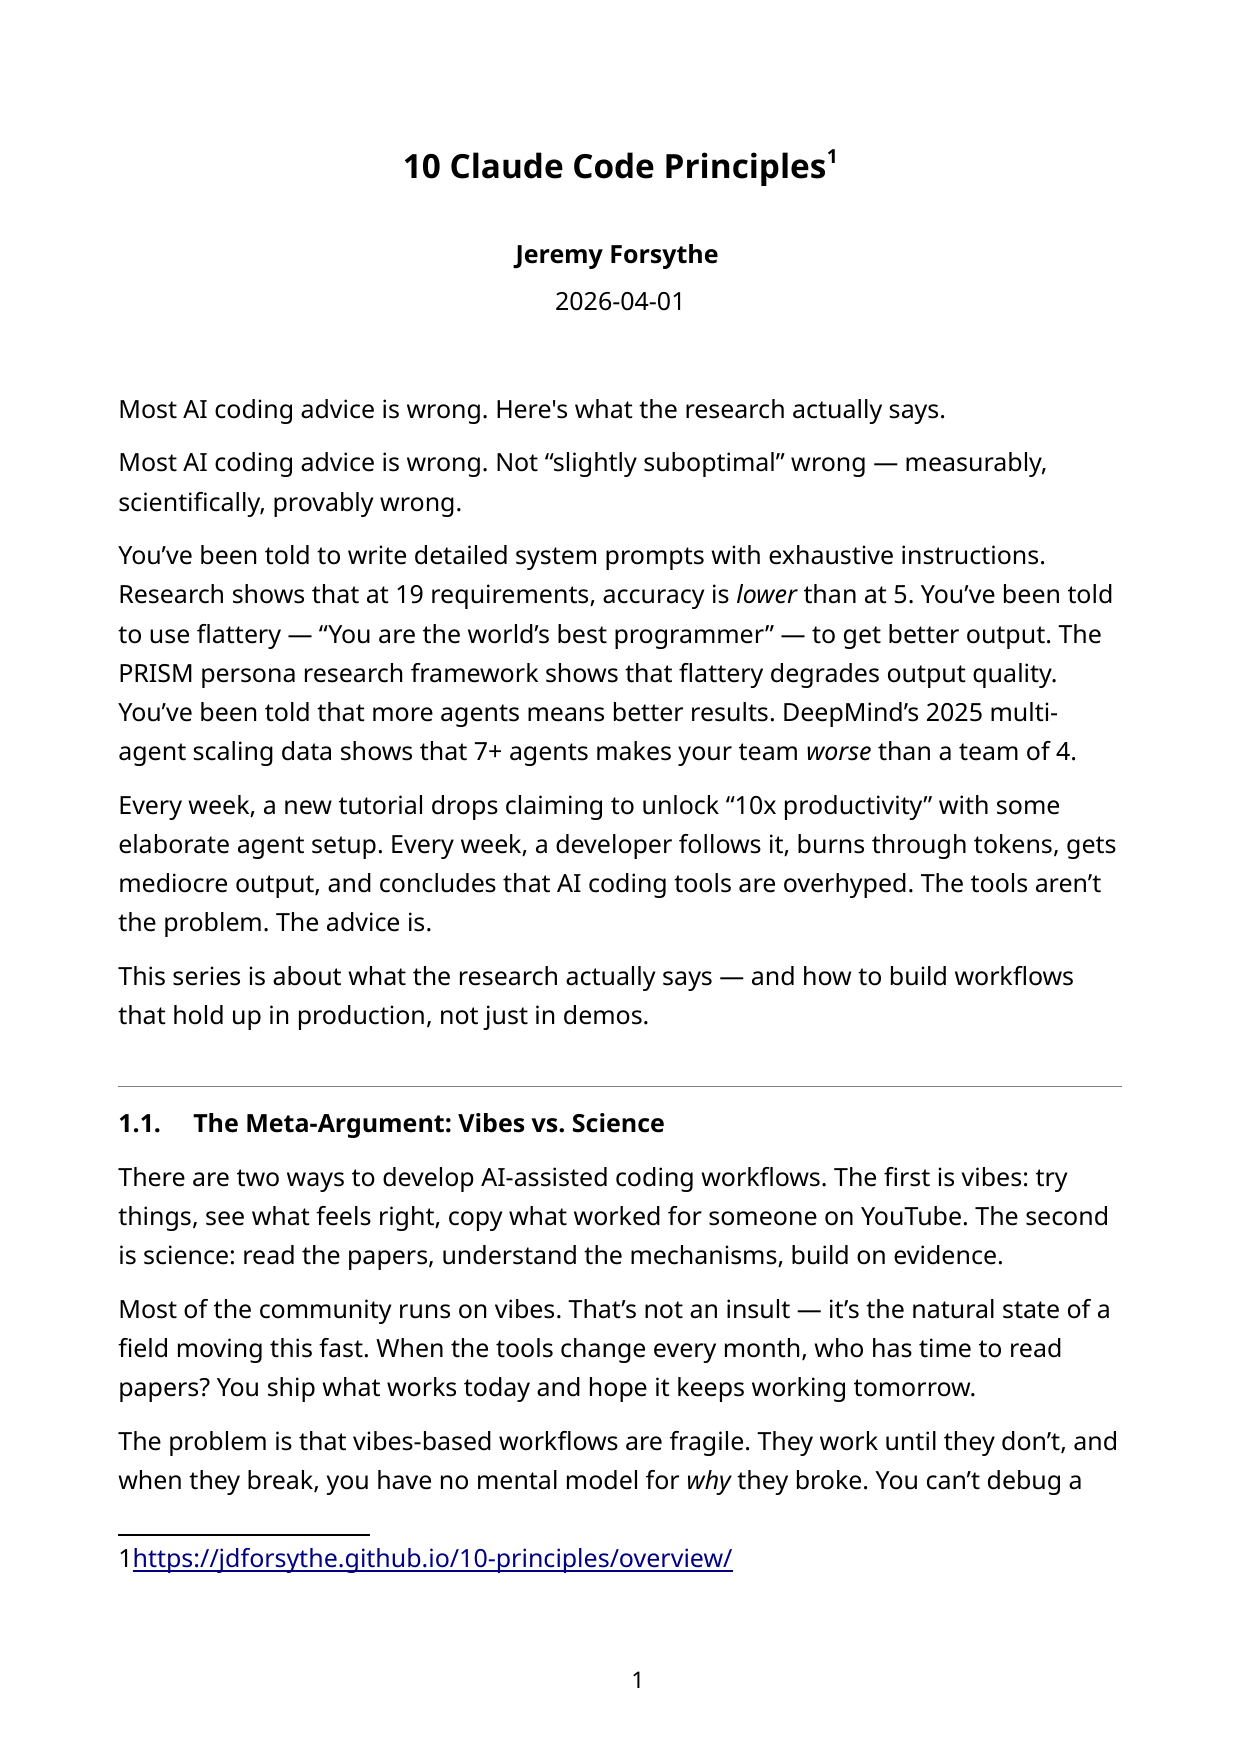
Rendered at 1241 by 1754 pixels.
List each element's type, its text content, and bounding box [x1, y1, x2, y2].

text The problem is that vibes-based workflows are fragile. They work until they don’t, and when they break, you have no mental model for why they broke. You can’t debug a [118, 1424, 1122, 1497]
text This series is about what the research actually says — and how to build workflows that hold up in production, not just in demos. [118, 959, 1122, 1032]
text 2026-04-01 [118, 284, 1122, 318]
text https://jdforsythe.github.io/10-principles/overview/ [118, 1541, 1122, 1575]
text There are two ways to develop AI-assisted coding workflows. The first is vibes: try things, see what feels right, copy what worked for someone on YouTube. The second is science: read the papers, understand the mechanisms, build on evidence. [118, 1159, 1122, 1272]
title 10 Claude Code Principles [118, 143, 1122, 188]
text Every week, a new tutorial drops claiming to unlock “10x productivity” with some elaborate agent setup. Every week, a developer follows it, burns through tokens, gets mediocre output, and concludes that AI coding tools are overhyped. The tools aren’t the problem. The advice is. [118, 787, 1122, 939]
text Most AI coding advice is wrong. Not “slightly suboptimal” wrong — measurably, scientifically, provably wrong. [118, 445, 1122, 518]
text You’ve been told to write detailed system prompts with exhaustive instructions. Research shows that at 19 requirements, accuracy is lower than at 5. You’ve been told to use flattery — “You are the world’s best programmer” — to get better output. The PRISM persona research framework shows that flattery degrades output quality. You’ve been told that more agents means better results. DeepMind’s 2025 multi-agent scaling data shows that 7+ agents makes your team worse than a team of 4. [118, 538, 1122, 768]
subtitle Jeremy Forsythe [118, 237, 1122, 271]
text Most of the community runs on vibes. That’s not an insult — it’s the natural state of a field moving this fast. When the tools change every month, who has time to read papers? You ship what works today and hope it keeps working tomorrow. [118, 1292, 1122, 1404]
text Most AI coding advice is wrong. Here's what the research actually says. [118, 391, 1122, 425]
subtitle The Meta-Argument: Vibes vs. Science [118, 1106, 1122, 1140]
